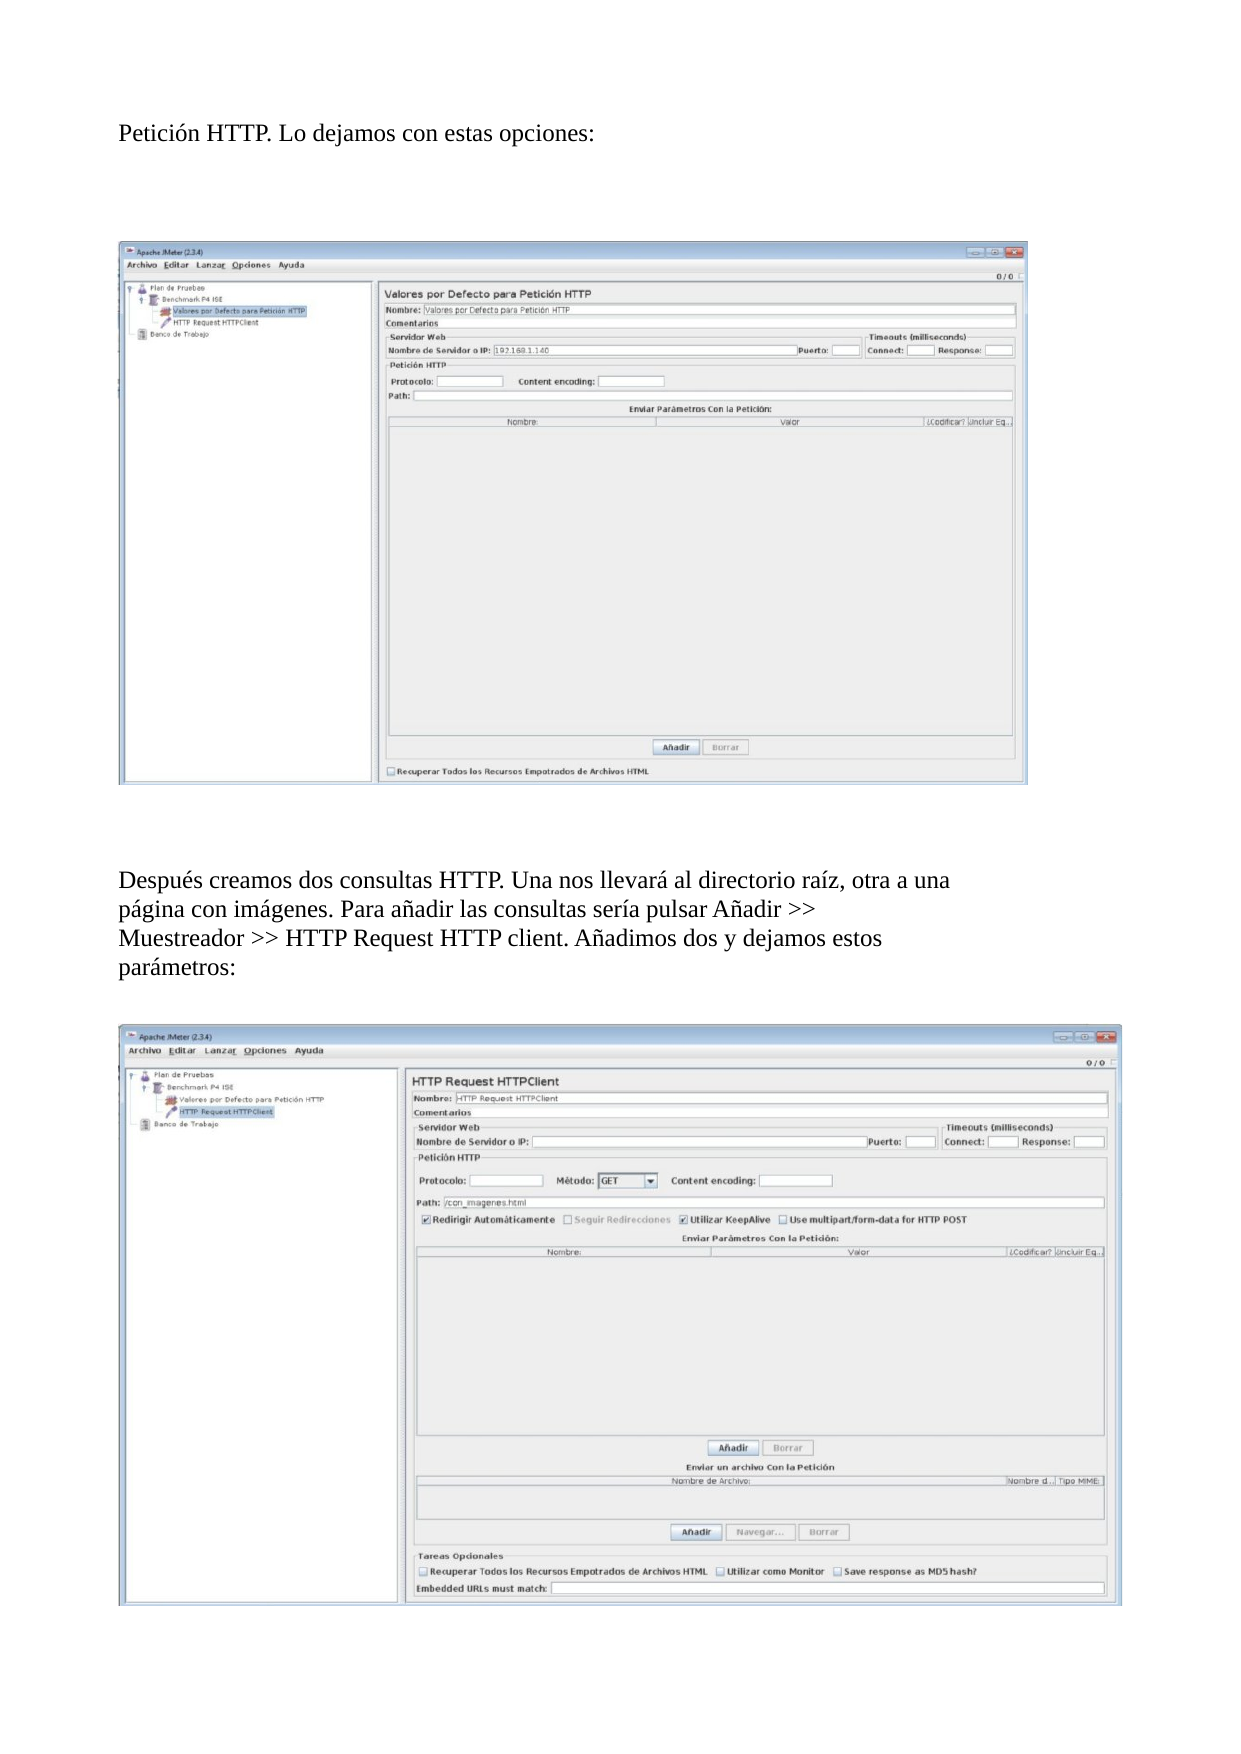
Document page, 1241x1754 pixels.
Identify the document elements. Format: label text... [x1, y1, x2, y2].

text parámetros: [118, 952, 1122, 981]
text página con imágenes. Para añadir las consultas sería pulsar Añadir >> [118, 894, 1122, 923]
text Después creamos dos consultas HTTP. Una nos llevará al directorio raíz, otra a una [118, 866, 1122, 894]
text Petición HTTP. Lo dejamos con estas opciones: [118, 118, 1122, 147]
text Muestreador >> HTTP Request HTTP client. Añadimos dos y dejamos estos [118, 923, 1122, 952]
picture [116, 241, 1028, 785]
picture [118, 1023, 1123, 1606]
